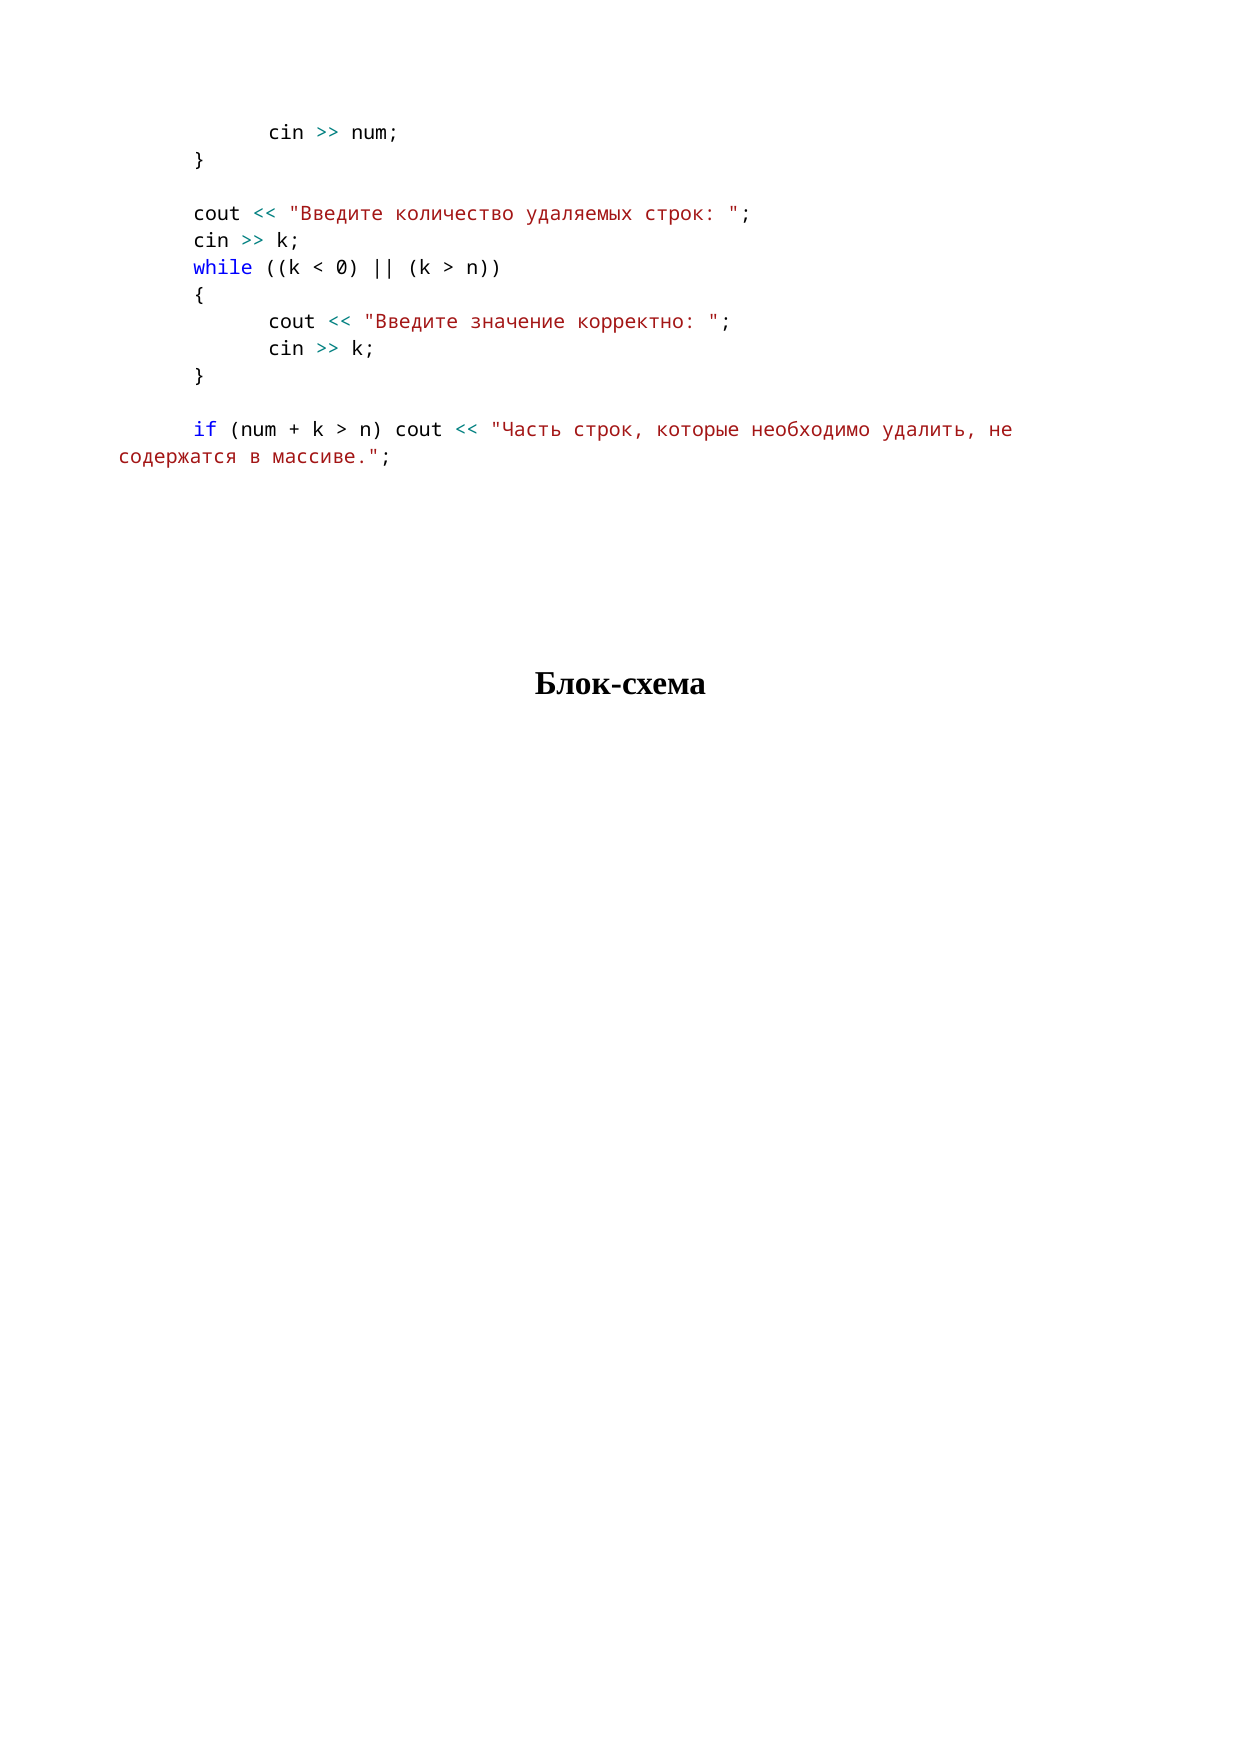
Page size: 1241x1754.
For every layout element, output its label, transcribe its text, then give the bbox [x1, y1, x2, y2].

text { [118, 280, 1122, 307]
text cin >> num; [118, 118, 1122, 145]
text cin >> k; [118, 334, 1122, 361]
text } [118, 361, 1122, 388]
text Блок-схема [118, 663, 1122, 702]
text cout << "Введите количество удаляемых строк: "; [118, 199, 1122, 226]
text } [118, 145, 1122, 172]
text cin >> k; [118, 226, 1122, 253]
text cout << "Введите значение корректно: "; [118, 307, 1122, 334]
text if (num + k > n) cout << "Часть строк, которые необходимо удалить, не содержатся в массиве."; [118, 415, 1122, 469]
text while ((k < 0) || (k > n)) [118, 253, 1122, 280]
